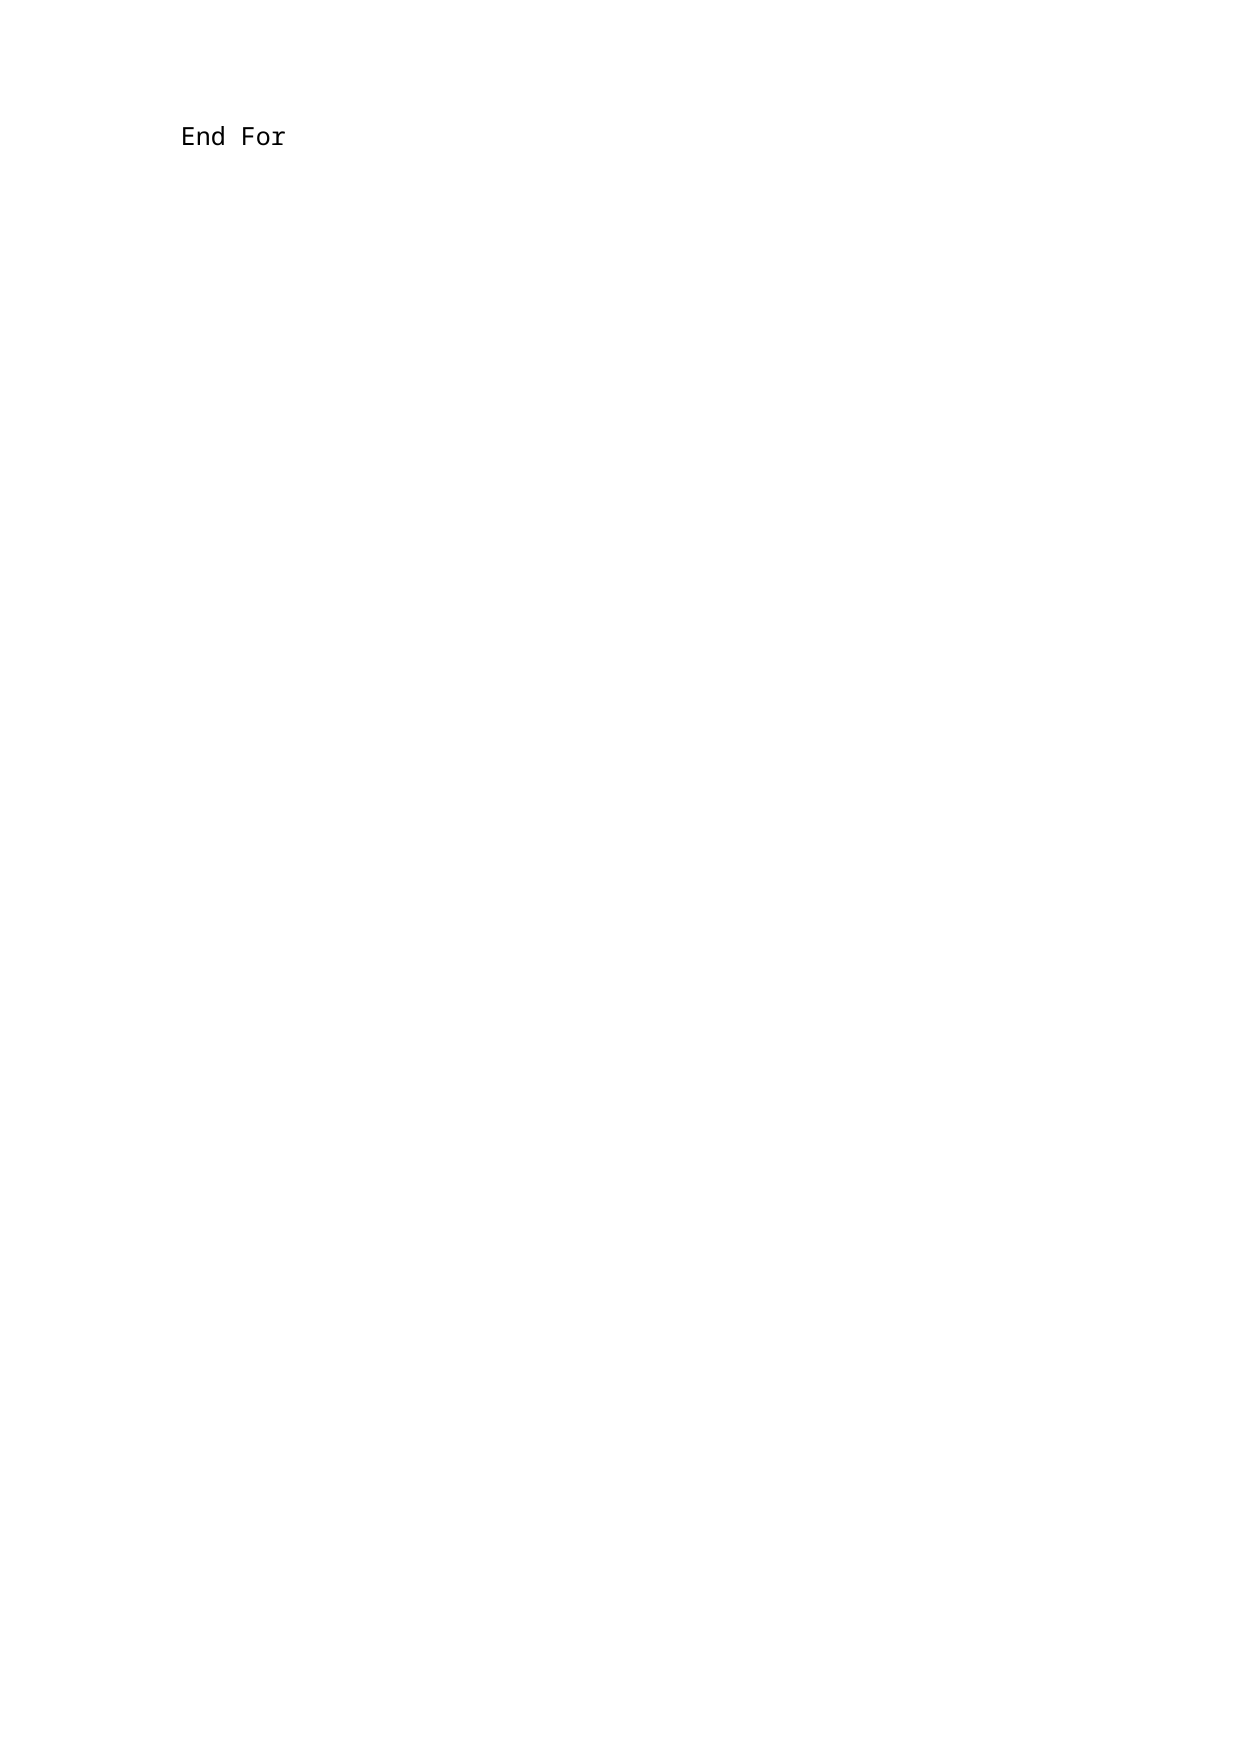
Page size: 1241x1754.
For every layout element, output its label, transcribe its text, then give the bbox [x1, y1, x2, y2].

text End For [181, 118, 1122, 152]
